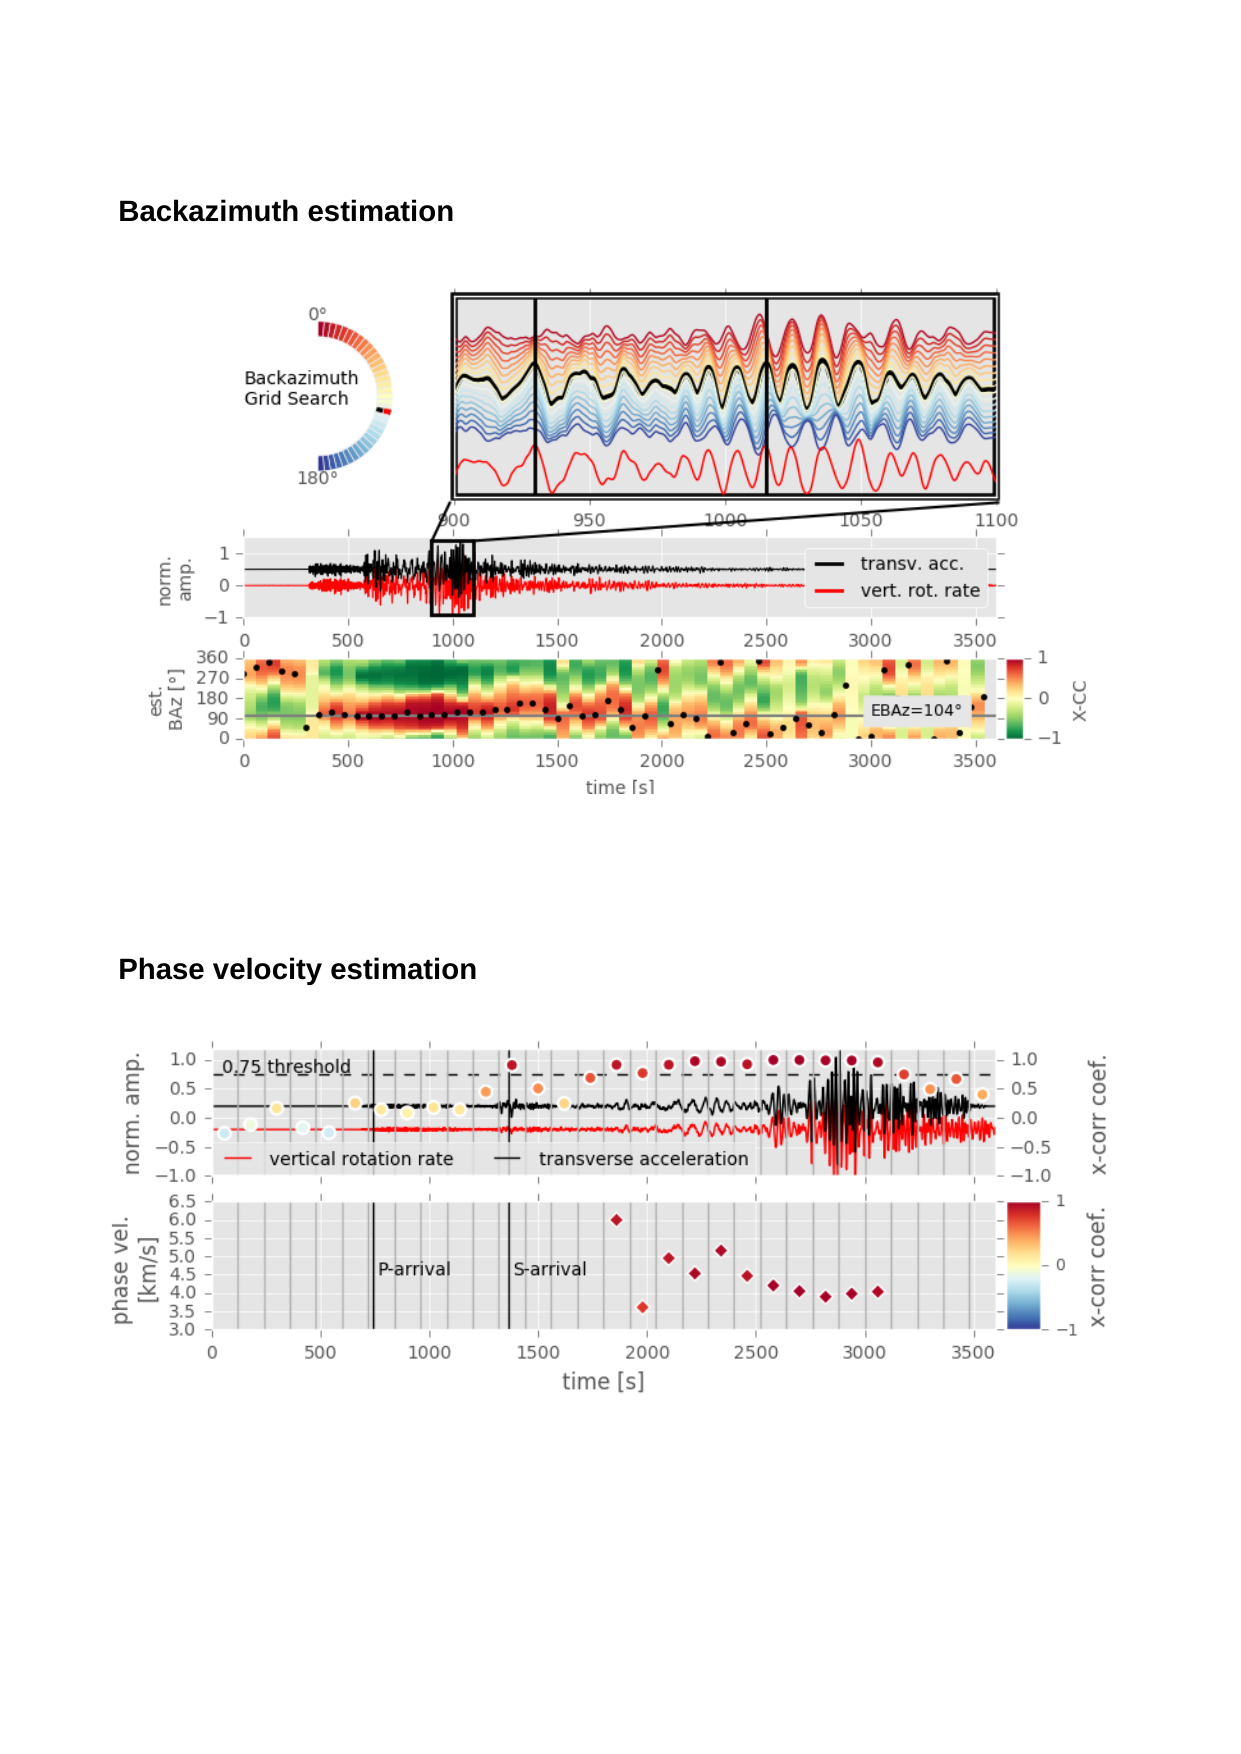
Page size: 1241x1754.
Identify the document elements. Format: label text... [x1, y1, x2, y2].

subtitle Phase velocity estimation [118, 952, 1122, 985]
picture [118, 241, 1123, 794]
subtitle Backazimuth estimation [118, 193, 1122, 227]
picture [111, 1009, 1116, 1410]
